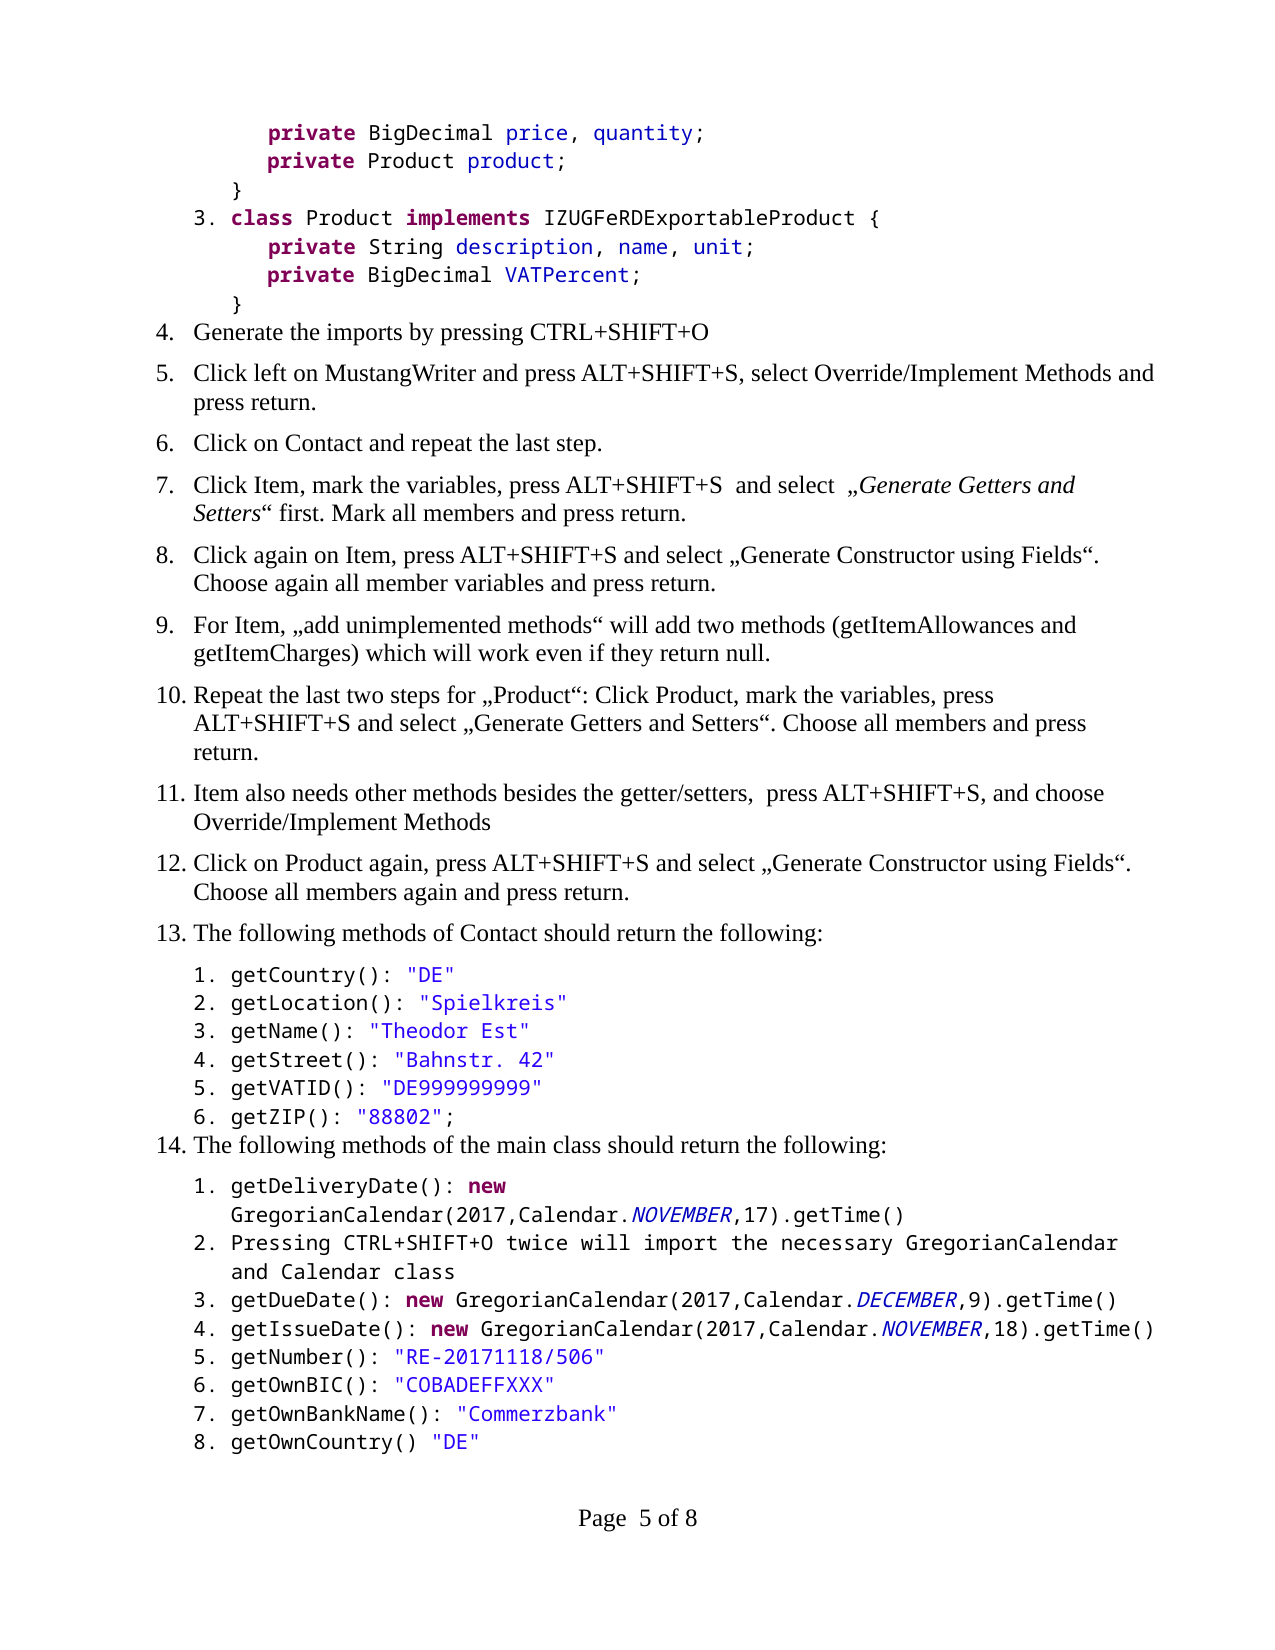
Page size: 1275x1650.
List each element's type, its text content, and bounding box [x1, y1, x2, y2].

list getName(): "Theodor Est" [193, 1017, 1157, 1045]
list Click again on Item, press ALT+SHIFT+S and select „Generate Constructor using Fields“. Choose again all member variables and press return. [156, 540, 1157, 597]
list The following methods of Contact should return the following: [156, 918, 1157, 947]
list Click on Product again, press ALT+SHIFT+S and select „Generate Constructor using Fields“. Choose all members again and press return. [156, 848, 1157, 906]
list Click Item, mark the variables, press ALT+SHIFT+S and select „Generate Getters and Setters“ first. Mark all members and press return. [156, 470, 1157, 527]
list getVATID(): "DE999999999" [193, 1073, 1157, 1102]
list getOwnBankName(): "Commerzbank" [193, 1399, 1157, 1427]
list getDeliveryDate(): new GregorianCalendar(2017,Calendar.NOVEMBER,17).getTime() [193, 1172, 1157, 1228]
list class Product implements IZUGFeRDExportableProduct { [193, 203, 1157, 232]
list Repeat the last two steps for „Product“: Click Product, mark the variables, press ALT+SHIFT+S and select „Generate Getters and Setters“. Choose all members and press return. [156, 680, 1157, 766]
list getNumber(): "RE-20171118/506" [193, 1342, 1157, 1371]
list Item also needs other methods besides the getter/setters, press ALT+SHIFT+S, and choose Override/Implement Methods [156, 778, 1157, 836]
list getOwnBIC(): "COBADEFFXXX" [193, 1371, 1157, 1399]
list private String description, name, unit; [231, 232, 1157, 260]
list getOwnCountry() "DE" [193, 1427, 1157, 1456]
list Pressing CTRL+SHIFT+O twice will import the necessary GregorianCalendar and Calendar class [193, 1228, 1157, 1285]
list getStreet(): "Bahnstr. 42" [193, 1045, 1157, 1073]
list } [193, 175, 1157, 203]
list The following methods of the main class should return the following: [156, 1130, 1157, 1159]
list private BigDecimal price, quantity; [231, 118, 1157, 147]
list } [193, 289, 1157, 317]
list getIssueDate(): new GregorianCalendar(2017,Calendar.NOVEMBER,18).getTime() [193, 1314, 1157, 1342]
list private Product product; [156, 147, 1157, 175]
list For Item, „add unimplemented methods“ will add two methods (getItemAllowances and getItemCharges) which will work even if they return null. [156, 610, 1157, 667]
list Click left on MustangWriter and press ALT+SHIFT+S, select Override/Implement Methods and press return. [156, 358, 1157, 416]
list getLocation(): "Spielkreis" [193, 988, 1157, 1017]
list private BigDecimal VATPercent; [156, 260, 1157, 289]
list Generate the imports by pressing CTRL+SHIFT+O [156, 317, 1157, 346]
list getZIP(): "88802"; [193, 1102, 1157, 1130]
list getCountry(): "DE" [193, 960, 1157, 988]
list getDueDate(): new GregorianCalendar(2017,Calendar.DECEMBER,9).getTime() [193, 1285, 1157, 1314]
list Click on Contact and repeat the last step. [156, 428, 1157, 457]
